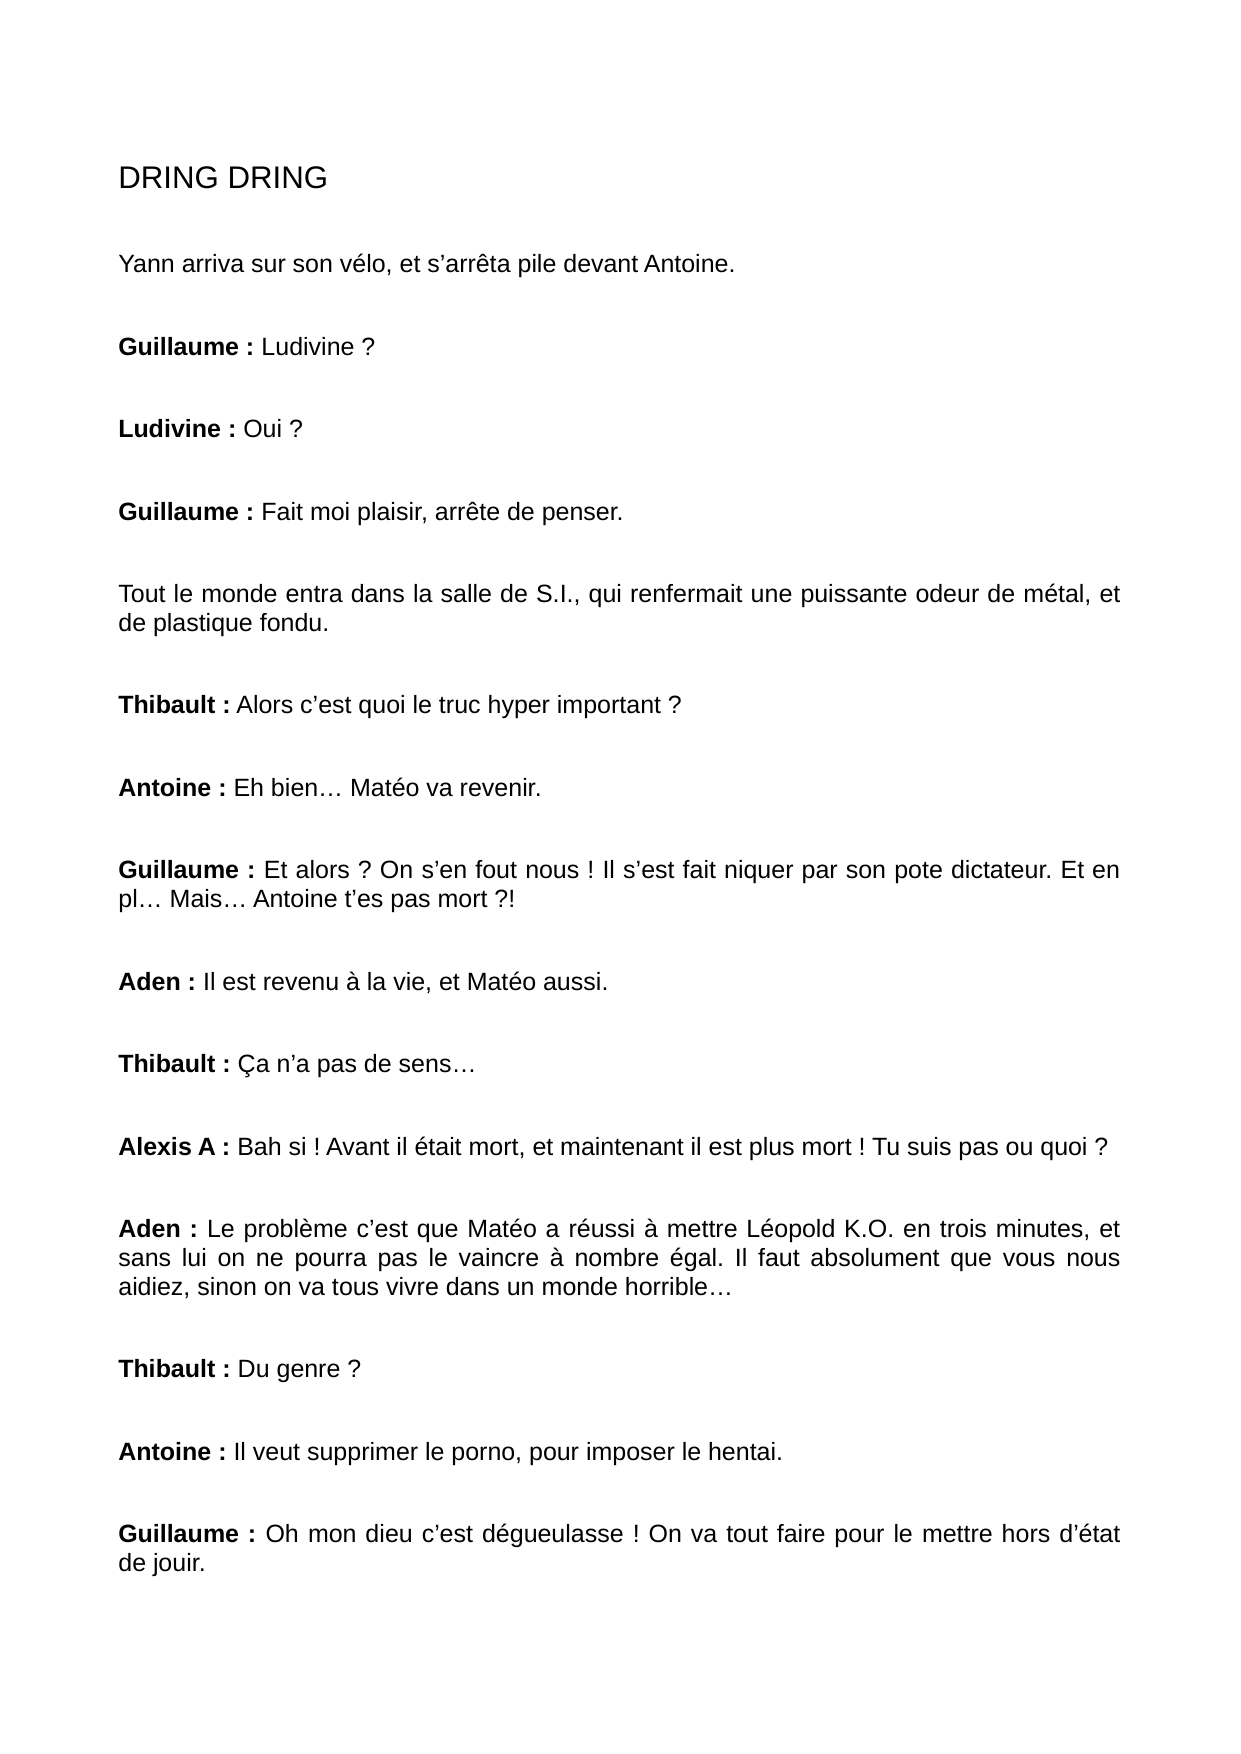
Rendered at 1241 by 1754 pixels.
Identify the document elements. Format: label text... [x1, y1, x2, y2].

text Guillaume : Oh mon dieu c’est dégueulasse ! On va tout faire pour le mettre hors d’état de jouir. [118, 1519, 1122, 1577]
text Aden : Il est revenu à la vie, et Matéo aussi. [118, 967, 1122, 995]
text Ludivine : Oui ? [118, 414, 1122, 443]
text Aden : Le problème c’est que Matéo a réussi à mettre Léopold K.O. en trois minutes, et sans lui on ne pourra pas le vaincre à nombre égal. Il faut absolument que vous nous aidiez, sinon on va tous vivre dans un monde horrible… [118, 1214, 1122, 1300]
text Thibault : Du genre ? [118, 1354, 1122, 1383]
text Guillaume : Et alors ? On s’en fout nous ! Il s’est fait niquer par son pote dictateur. Et en pl… Mais… Antoine t’es pas mort ?! [118, 855, 1122, 913]
text Thibault : Alors c’est quoi le truc hyper important ? [118, 690, 1122, 719]
text Alexis A : Bah si ! Avant il était mort, et maintenant il est plus mort ! Tu suis pas ou quoi ? [118, 1132, 1122, 1160]
text Yann arriva sur son vélo, et s’arrêta pile devant Antoine. [118, 249, 1122, 278]
text DRING DRING [118, 159, 1122, 195]
text Tout le monde entra dans la salle de S.I., qui renfermait une puissante odeur de métal, et de plastique fondu. [118, 579, 1122, 637]
text Guillaume : Fait moi plaisir, arrête de penser. [118, 497, 1122, 525]
text Thibault : Ça n’a pas de sens… [118, 1049, 1122, 1078]
text Antoine : Il veut supprimer le porno, pour imposer le hentai. [118, 1437, 1122, 1465]
text Antoine : Eh bien… Matéo va revenir. [118, 773, 1122, 802]
text Guillaume : Ludivine ? [118, 332, 1122, 360]
